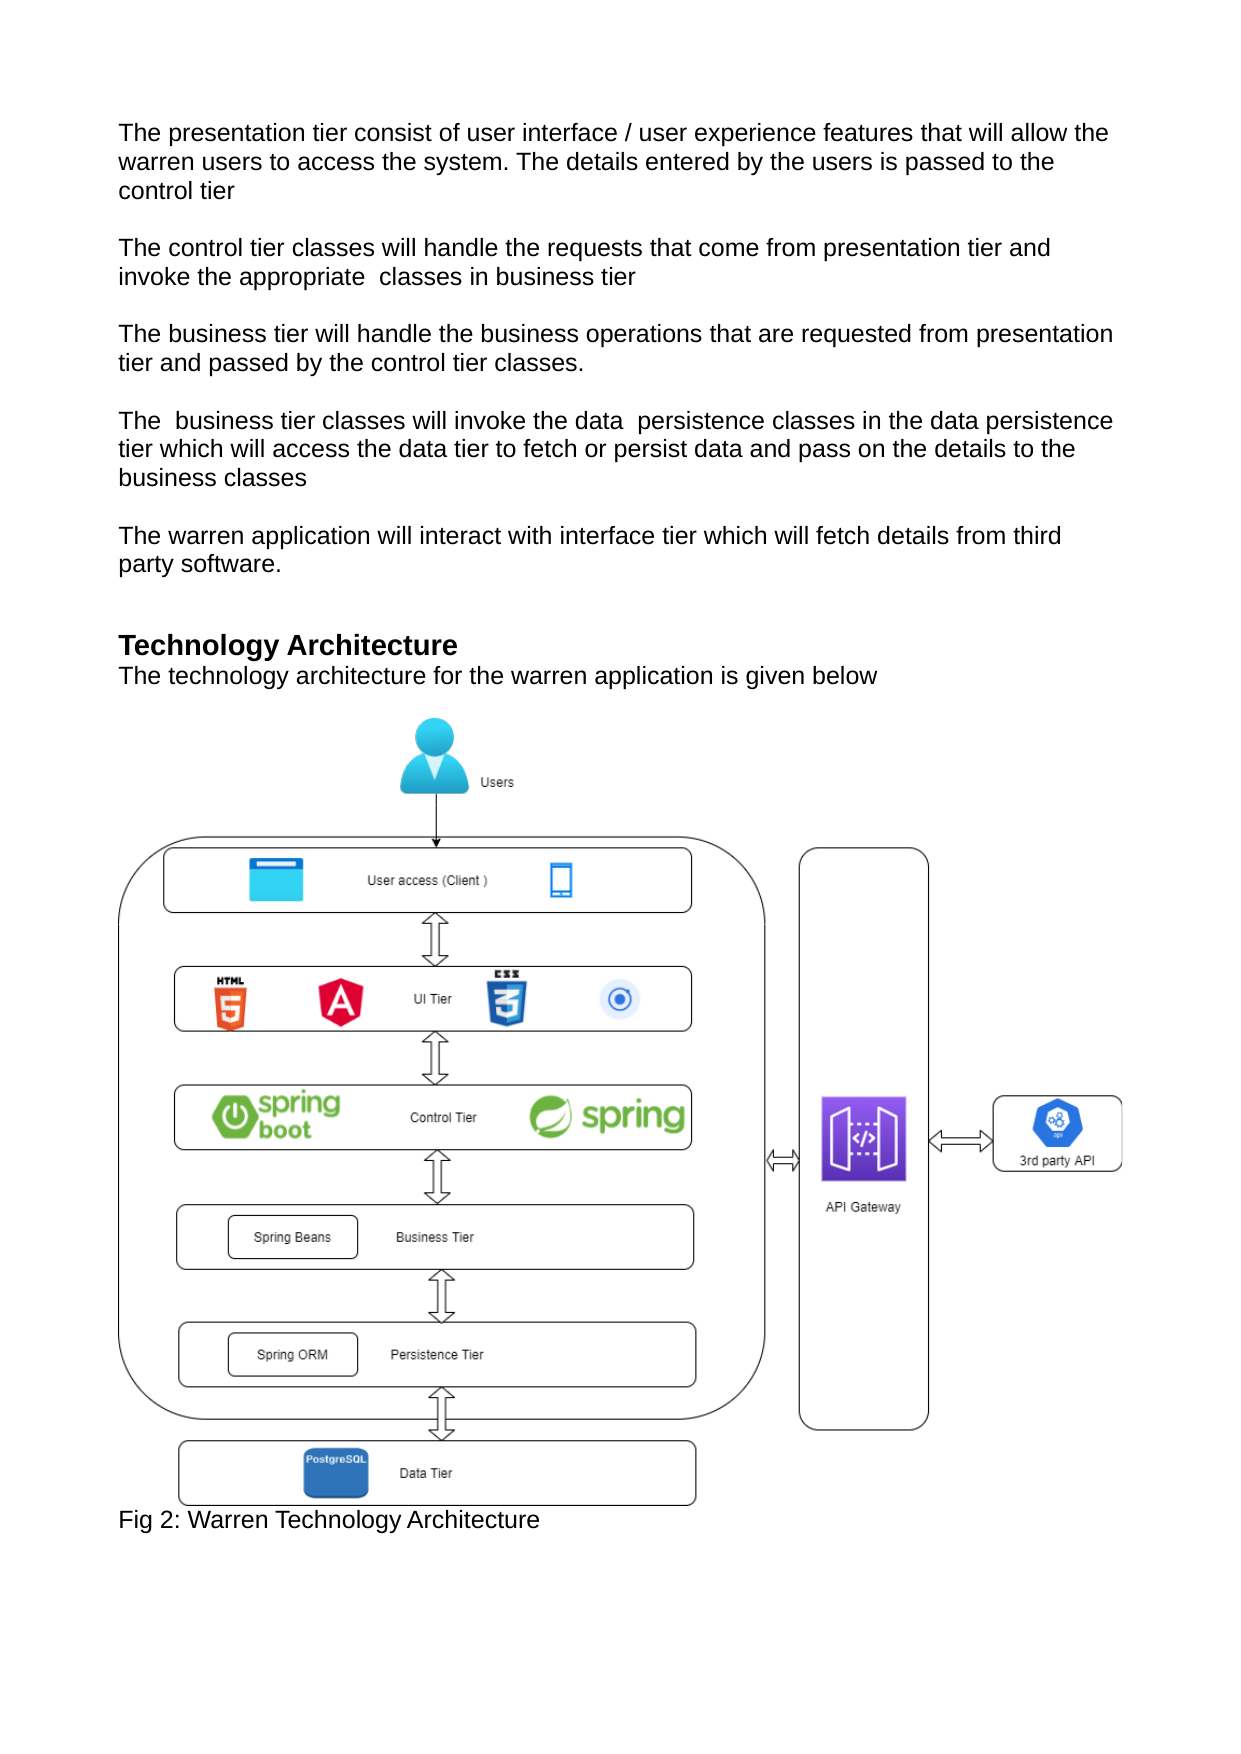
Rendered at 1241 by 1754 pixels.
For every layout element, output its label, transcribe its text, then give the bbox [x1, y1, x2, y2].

text The business tier will handle the business operations that are requested from presentation tier and passed by the control tier classes. [118, 319, 1122, 377]
text Fig 2: Warren Technology Architecture [118, 1144, 1122, 1534]
text [437, 719, 1122, 1158]
text The presentation tier consist of user interface / user experience features that will allow the warren users to access the system. The details entered by the users is passed to the control tier [118, 118, 1122, 204]
text The business tier classes will invoke the data persistence classes in the data persistence tier which will access the data tier to fetch or persist data and pass on the details to the business classes [118, 406, 1122, 492]
text The control tier classes will handle the requests that come from presentation tier and invoke the appropriate classes in business tier [118, 233, 1122, 291]
subtitle Technology Architecture [118, 628, 1122, 661]
text [118, 719, 435, 911]
text The warren application will interact with interface tier which will fetch details from third party software. [118, 521, 1122, 578]
text The technology architecture for the warren application is given below [118, 661, 1122, 690]
